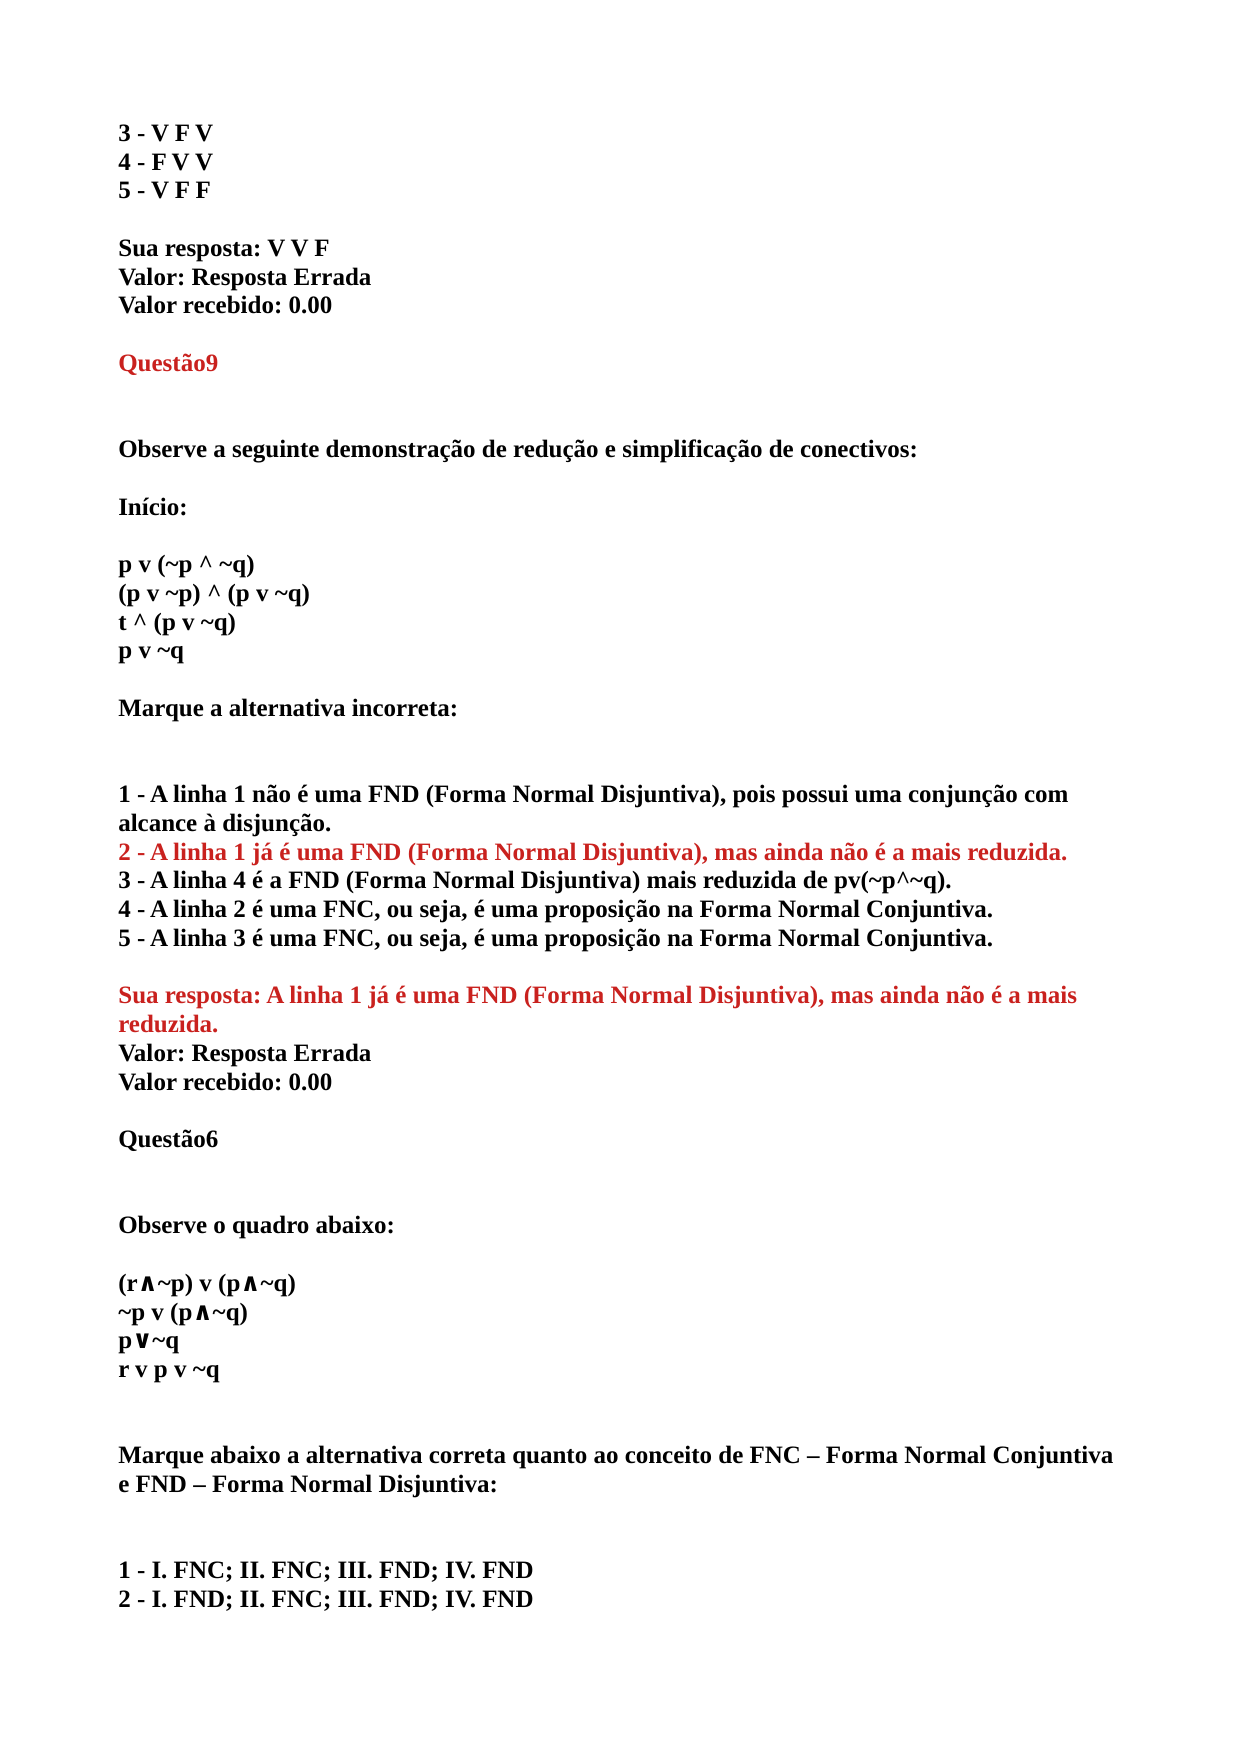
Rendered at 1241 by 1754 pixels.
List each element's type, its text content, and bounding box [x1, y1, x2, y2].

text 1 - A linha 1 não é uma FND (Forma Normal Disjuntiva), pois possui uma conjunção com alcance à disjunção. [118, 779, 1122, 837]
text 4 - A linha 2 é uma FNC, ou seja, é uma proposição na Forma Normal Conjuntiva. [118, 894, 1122, 923]
text (p v ~p) ^ (p v ~q) [118, 578, 1122, 607]
text Valor: Resposta Errada [118, 1038, 1122, 1067]
text Questão9 [118, 348, 1122, 377]
text Início: [118, 492, 1122, 521]
text p∨~q [118, 1326, 1122, 1354]
text (r∧~p) v (p∧~q) [118, 1268, 1122, 1297]
text r v p v ~q [118, 1354, 1122, 1383]
text 3 - A linha 4 é a FND (Forma Normal Disjuntiva) mais reduzida de pv(~p^~q). [118, 866, 1122, 894]
text 1 - I. FNC; II. FNC; III. FND; IV. FND [118, 1556, 1122, 1584]
text Observe a seguinte demonstração de redução e simplificação de conectivos: [118, 434, 1122, 463]
text 5 - A linha 3 é uma FNC, ou seja, é uma proposição na Forma Normal Conjuntiva. [118, 923, 1122, 952]
text Marque a alternativa incorreta: [118, 693, 1122, 722]
text ~p v (p∧~q) [118, 1297, 1122, 1326]
text Sua resposta: V V F [118, 233, 1122, 262]
text p v (~p ^ ~q) [118, 549, 1122, 578]
text Valor recebido: 0.00 [118, 1067, 1122, 1096]
text 2 - I. FND; II. FNC; III. FND; IV. FND [118, 1584, 1122, 1613]
text t ^ (p v ~q) [118, 607, 1122, 636]
text Questão6 [118, 1124, 1122, 1153]
text Sua resposta: A linha 1 já é uma FND (Forma Normal Disjuntiva), mas ainda não é a mais reduzida. [118, 981, 1122, 1038]
text p v ~q [118, 636, 1122, 664]
text Valor recebido: 0.00 [118, 291, 1122, 319]
text 3 - V F V [118, 118, 1122, 147]
text 2 - A linha 1 já é uma FND (Forma Normal Disjuntiva), mas ainda não é a mais reduzida. [118, 837, 1122, 866]
text 4 - F V V [118, 147, 1122, 176]
text Valor: Resposta Errada [118, 262, 1122, 291]
text Marque abaixo a alternativa correta quanto ao conceito de FNC – Forma Normal Conjuntiva e FND – Forma Normal Disjuntiva: [118, 1441, 1122, 1498]
text Observe o quadro abaixo: [118, 1211, 1122, 1239]
text 5 - V F F [118, 176, 1122, 204]
